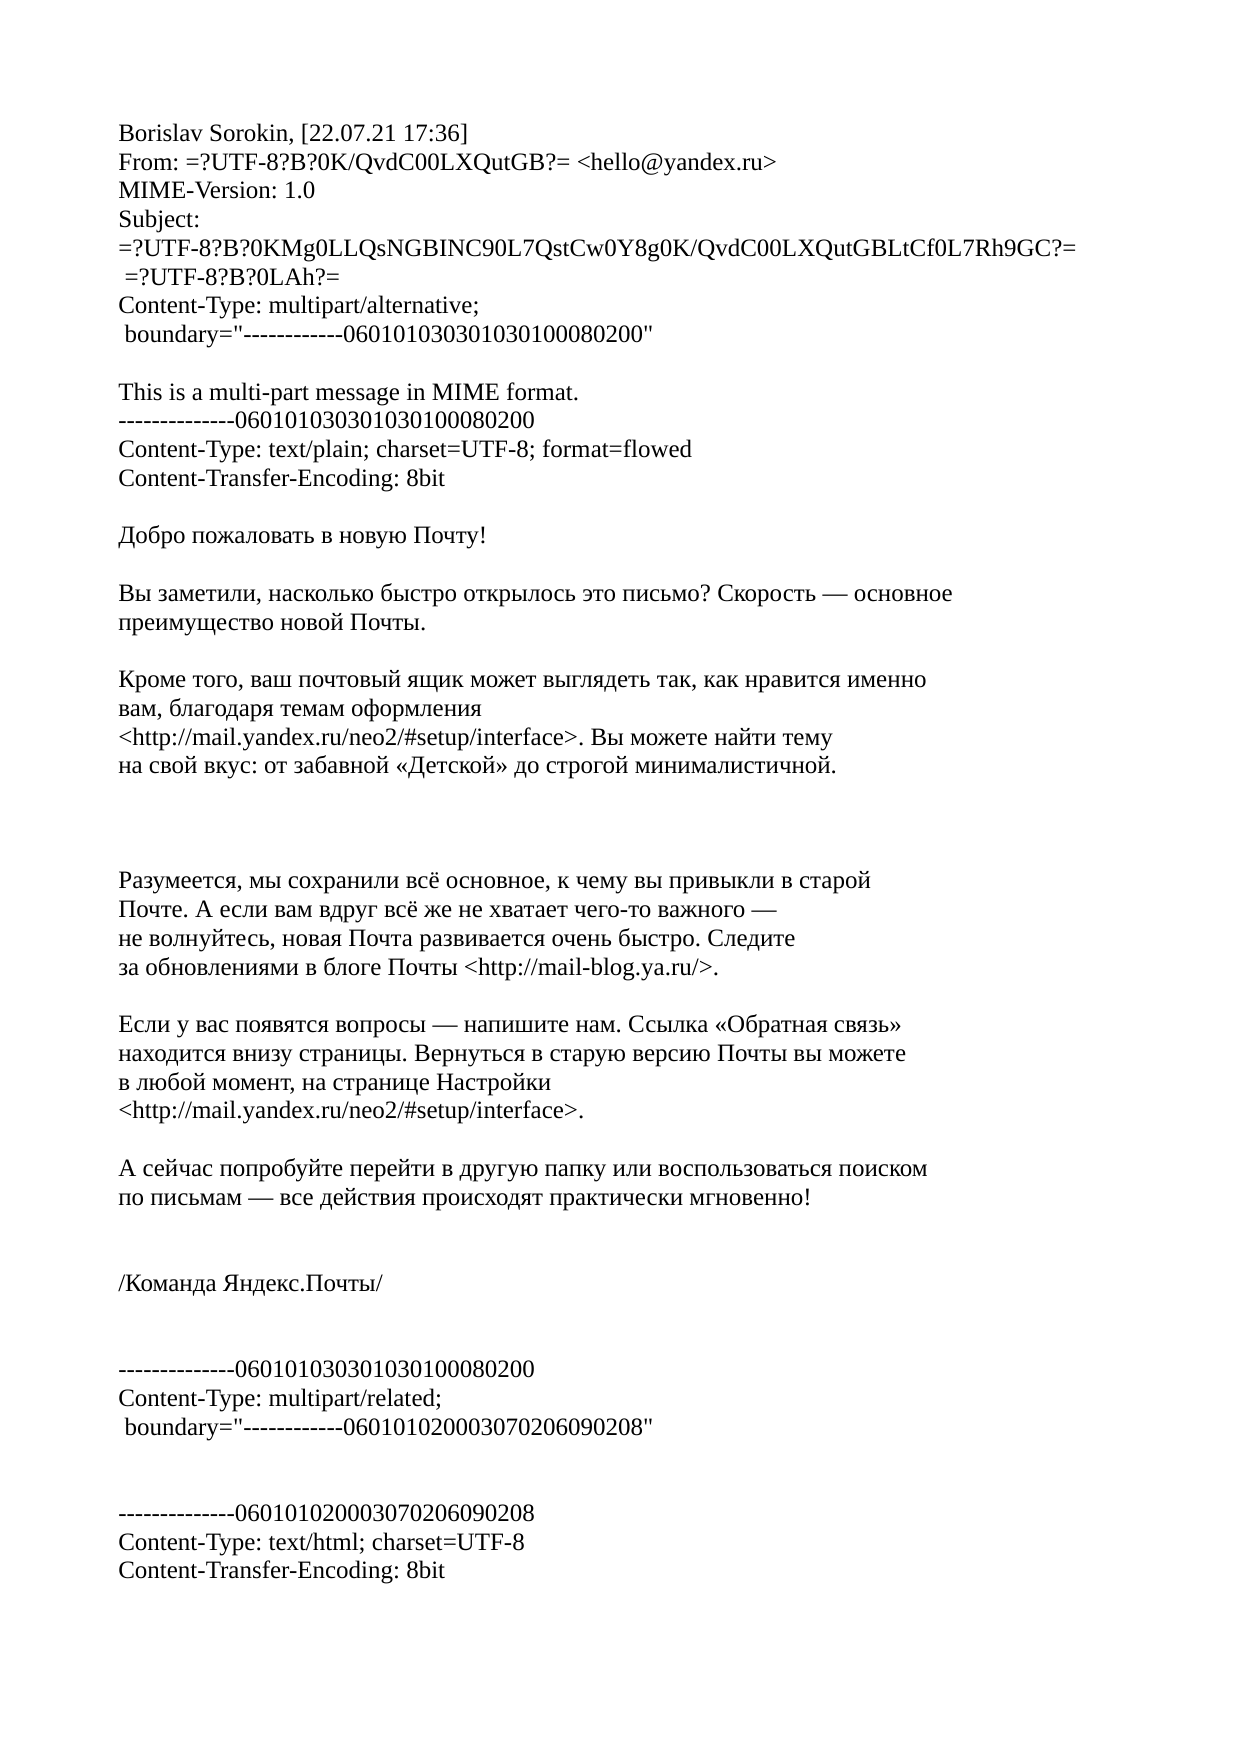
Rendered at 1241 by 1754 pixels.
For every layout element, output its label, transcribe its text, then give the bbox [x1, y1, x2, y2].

text Content-Type: text/html; charset=UTF-8 [118, 1527, 1122, 1556]
text не волнуйтесь, новая Почта развивается очень быстро. Следите [118, 923, 1122, 952]
text на свой вкус: от забавной «Детской» до строгой минималистичной. [118, 751, 1122, 779]
text boundary="------------060101020003070206090208" [118, 1412, 1122, 1441]
text This is a multi-part message in MIME format. [118, 377, 1122, 406]
text Content-Type: text/plain; charset=UTF-8; format=flowed [118, 434, 1122, 463]
text А сейчас попробуйте перейти в другую папку или воспользоваться поиском [118, 1153, 1122, 1182]
text Content-Type: multipart/alternative; [118, 291, 1122, 319]
text /Команда Яндекс.Почты/ [118, 1268, 1122, 1297]
text <http://mail.yandex.ru/neo2/#setup/interface>. [118, 1096, 1122, 1124]
text <http://mail.yandex.ru/neo2/#setup/interface>. Вы можете найти тему [118, 722, 1122, 751]
text Если у вас появятся вопросы — напишите нам. Ссылка «Обратная связь» [118, 1009, 1122, 1038]
text Borislav Sorokin, [22.07.21 17:36] [118, 118, 1122, 147]
text находится внизу страницы. Вернуться в старую версию Почты вы можете [118, 1038, 1122, 1067]
text --------------060101030301030100080200 [118, 406, 1122, 434]
text Content-Transfer-Encoding: 8bit [118, 1556, 1122, 1584]
text =?UTF-8?B?0LAh?= [118, 262, 1122, 291]
text Разумеется, мы сохранили всё основное, к чему вы привыкли в старой [118, 866, 1122, 894]
text MIME-Version: 1.0 [118, 176, 1122, 204]
text Кроме того, ваш почтовый ящик может выглядеть так, как нравится именно [118, 664, 1122, 693]
text Вы заметили, насколько быстро открылось это письмо? Скорость — основное [118, 578, 1122, 607]
text Content-Type: multipart/related; [118, 1383, 1122, 1412]
text Subject: =?UTF-8?B?0KMg0LLQsNGBINC90L7QstCw0Y8g0K/QvdC00LXQutGBLtCf0L7Rh9GC?= [118, 204, 1122, 262]
text --------------060101020003070206090208 [118, 1498, 1122, 1527]
text вам, благодаря темам оформления [118, 693, 1122, 722]
text Content-Transfer-Encoding: 8bit [118, 463, 1122, 492]
text From: =?UTF-8?B?0K/QvdC00LXQutGB?= <hello@yandex.ru> [118, 147, 1122, 176]
text --------------060101030301030100080200 [118, 1354, 1122, 1383]
text Почте. А если вам вдруг всё же не хватает чего-то важного — [118, 894, 1122, 923]
text за обновлениями в блоге Почты <http://mail-blog.ya.ru/>. [118, 952, 1122, 981]
text по письмам — все действия происходят практически мгновенно! [118, 1182, 1122, 1211]
text в любой момент, на странице Настройки [118, 1067, 1122, 1096]
text boundary="------------060101030301030100080200" [118, 319, 1122, 348]
text преимущество новой Почты. [118, 607, 1122, 636]
text Добро пожаловать в новую Почту! [118, 521, 1122, 549]
